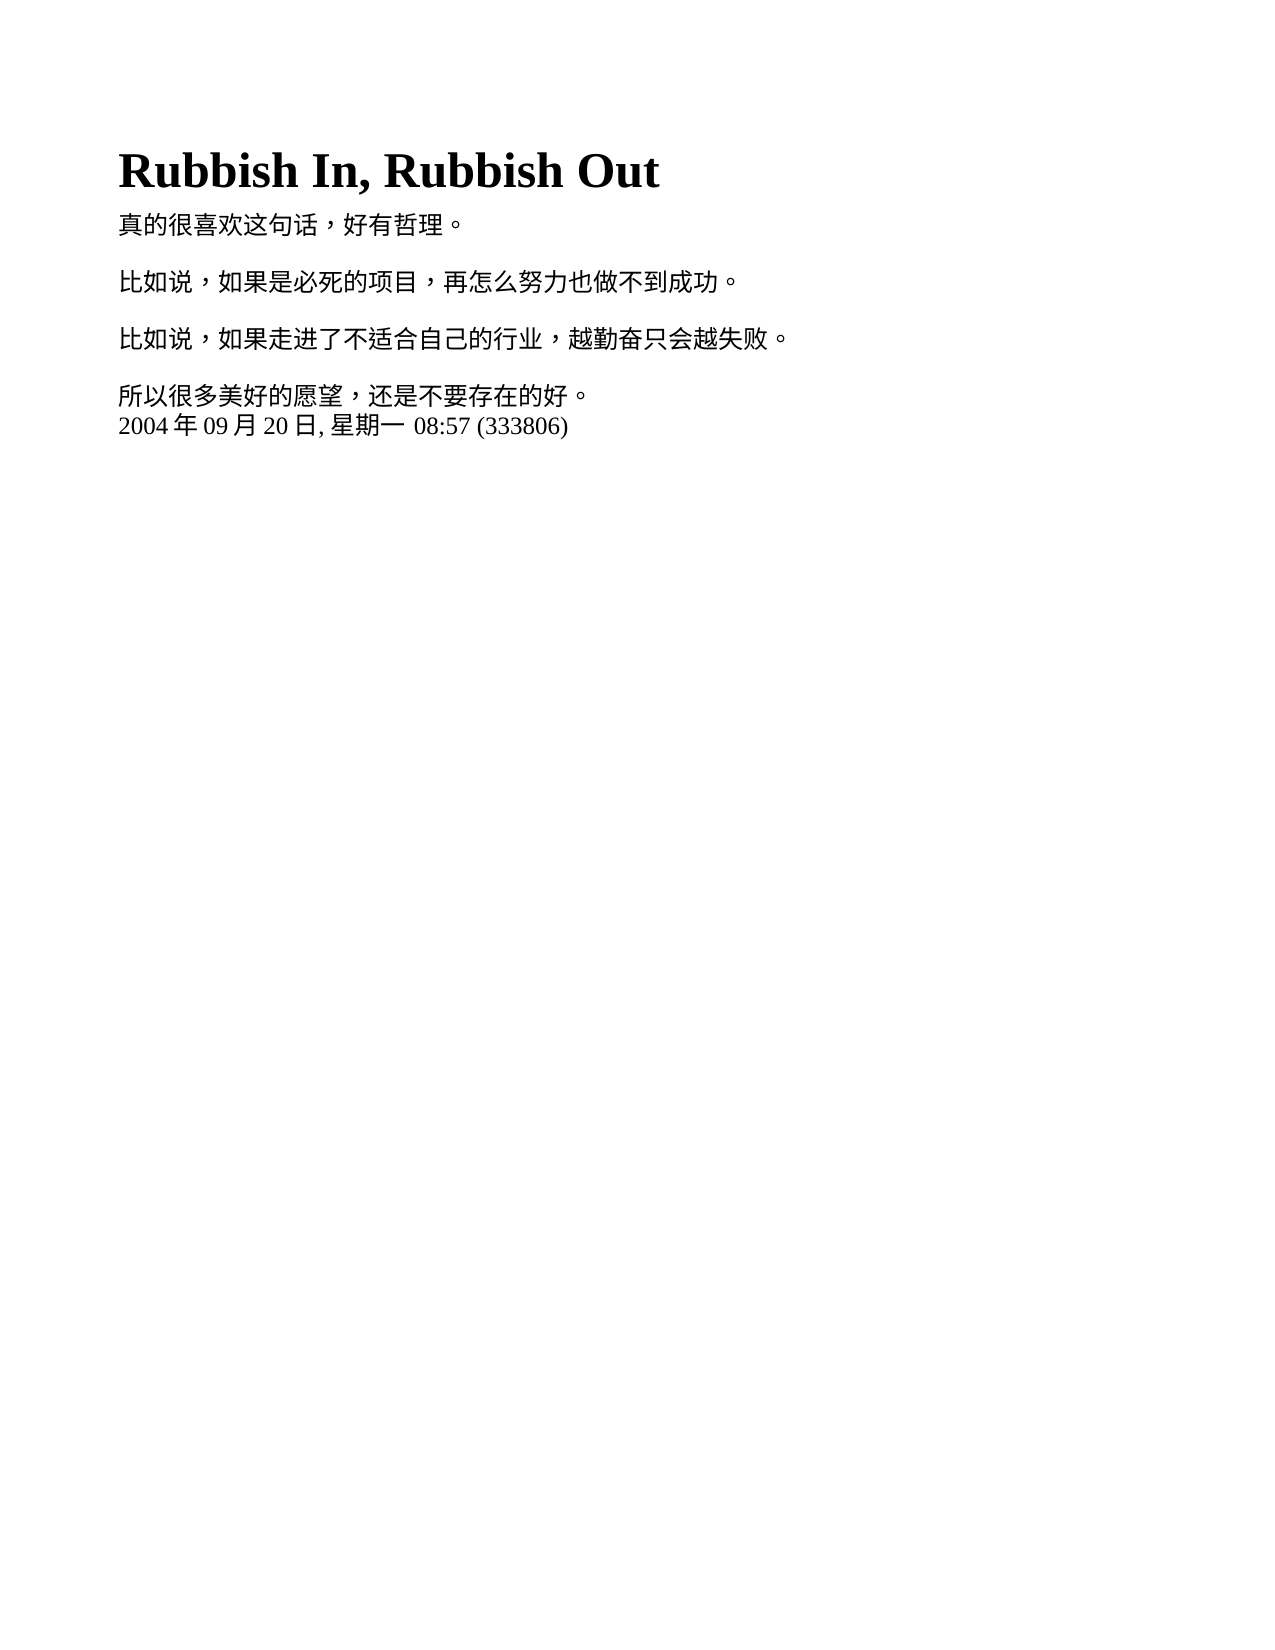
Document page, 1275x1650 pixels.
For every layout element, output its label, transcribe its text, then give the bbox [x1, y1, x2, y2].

text 所以很多美好的愿望，还是不要存在的好。 [118, 382, 1157, 411]
text 比如说，如果走进了不适合自己的行业，越勤奋只会越失败。 [118, 325, 1157, 354]
text 真的很喜欢这句话，好有哲理。 [118, 211, 1157, 240]
text 2004年09月20日, 星期一 08:57 (333806) [118, 411, 1157, 440]
text 比如说，如果是必死的项目，再怎么努力也做不到成功。 [118, 268, 1157, 297]
subtitle Rubbish In, Rubbish Out [118, 143, 1157, 198]
